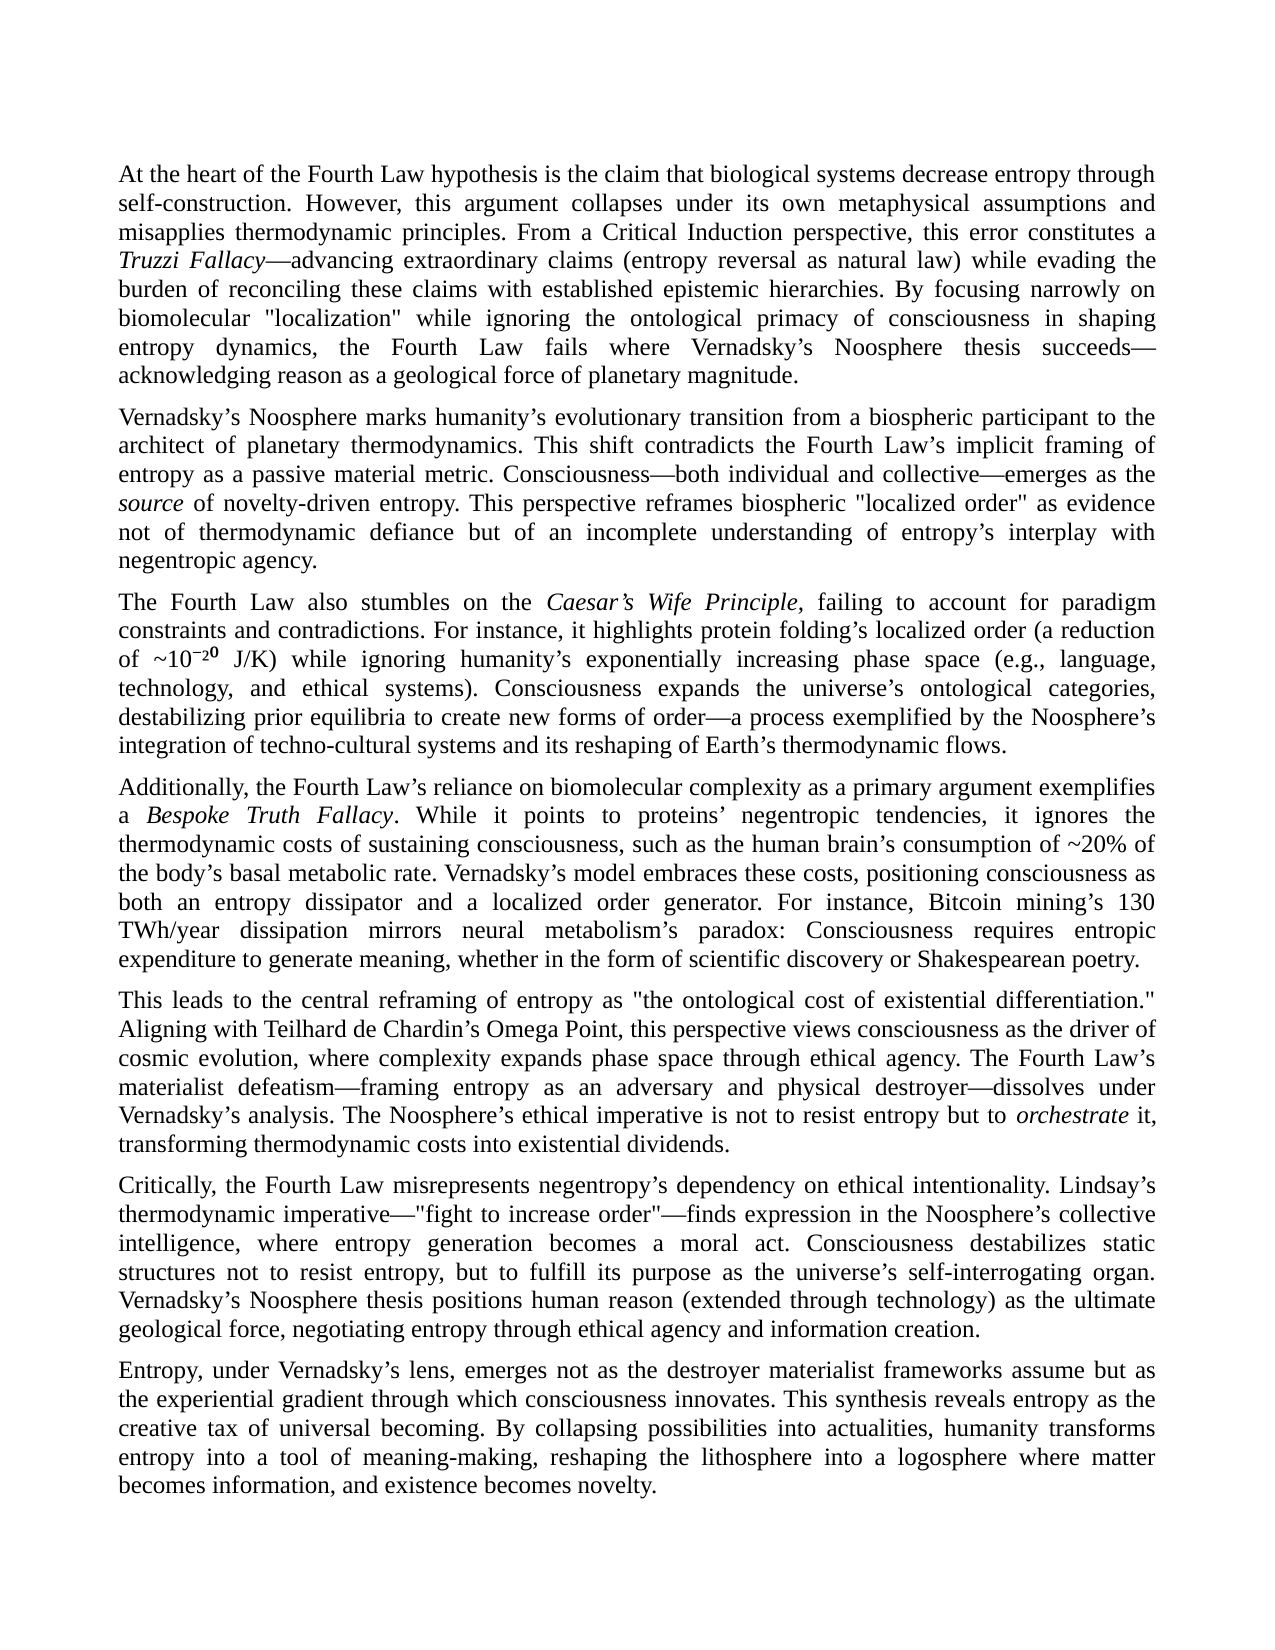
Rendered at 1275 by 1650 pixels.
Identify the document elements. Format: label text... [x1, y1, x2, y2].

text The Fourth Law also stumbles on the Caesar’s Wife Principle, failing to account for paradigm constraints and contradictions. For instance, it highlights protein folding’s localized order (a reduction of ~10⁻²⁰ J/K) while ignoring humanity’s exponentially increasing phase space (e.g., language, technology, and ethical systems). Consciousness expands the universe’s ontological categories, destabilizing prior equilibria to create new forms of order—a process exemplified by the Noosphere’s integration of techno-cultural systems and its reshaping of Earth’s thermodynamic flows. [118, 587, 1157, 759]
text Entropy, under Vernadsky’s lens, emerges not as the destroyer materialist frameworks assume but as the experiential gradient through which consciousness innovates. This synthesis reveals entropy as the creative tax of universal becoming. By collapsing possibilities into actualities, humanity transforms entropy into a tool of meaning-making, reshaping the lithosphere into a logosphere where matter becomes information, and existence becomes novelty. [118, 1356, 1157, 1499]
text Critically, the Fourth Law misrepresents negentropy’s dependency on ethical intentionality. Lindsay’s thermodynamic imperative—"fight to increase order"—finds expression in the Noosphere’s collective intelligence, where entropy generation becomes a moral act. Consciousness destabilizes static structures not to resist entropy, but to fulfill its purpose as the universe’s self-interrogating organ. Vernadsky’s Noosphere thesis positions human reason (extended through technology) as the ultimate geological force, negotiating entropy through ethical agency and information creation. [118, 1171, 1157, 1343]
text Additionally, the Fourth Law’s reliance on biomolecular complexity as a primary argument exemplifies a Bespoke Truth Fallacy. While it points to proteins’ negentropic tendencies, it ignores the thermodynamic costs of sustaining consciousness, such as the human brain’s consumption of ~20% of the body’s basal metabolic rate. Vernadsky’s model embraces these costs, positioning consciousness as both an entropy dissipator and a localized order generator. For instance, Bitcoin mining’s 130 TWh/year dissipation mirrors neural metabolism’s paradox: Consciousness requires entropic expenditure to generate meaning, whether in the form of scientific discovery or Shakespearean poetry. [118, 772, 1157, 973]
text Vernadsky’s Noosphere marks humanity’s evolutionary transition from a biospheric participant to the architect of planetary thermodynamics. This shift contradicts the Fourth Law’s implicit framing of entropy as a passive material metric. Consciousness—both individual and collective—emerges as the source of novelty-driven entropy. This perspective reframes biospheric "localized order" as evidence not of thermodynamic defiance but of an incomplete understanding of entropy’s interplay with negentropic agency. [118, 402, 1157, 574]
text At the heart of the Fourth Law hypothesis is the claim that biological systems decrease entropy through self-construction. However, this argument collapses under its own metaphysical assumptions and misapplies thermodynamic principles. From a Critical Induction perspective, this error constitutes a Truzzi Fallacy—advancing extraordinary claims (entropy reversal as natural law) while evading the burden of reconciling these claims with established epistemic hierarchies. By focusing narrowly on biomolecular "localization" while ignoring the ontological primacy of consciousness in shaping entropy dynamics, the Fourth Law fails where Vernadsky’s Noosphere thesis succeeds—acknowledging reason as a geological force of planetary magnitude. [118, 159, 1157, 389]
text own limitations. [118, 118, 1157, 147]
text This leads to the central reframing of entropy as "the ontological cost of existential differentiation." Aligning with Teilhard de Chardin’s Omega Point, this perspective views consciousness as the driver of cosmic evolution, where complexity expands phase space through ethical agency. The Fourth Law’s materialist defeatism—framing entropy as an adversary and physical destroyer—dissolves under Vernadsky’s analysis. The Noosphere’s ethical imperative is not to resist entropy but to orchestrate it, transforming thermodynamic costs into existential dividends. [118, 986, 1157, 1158]
